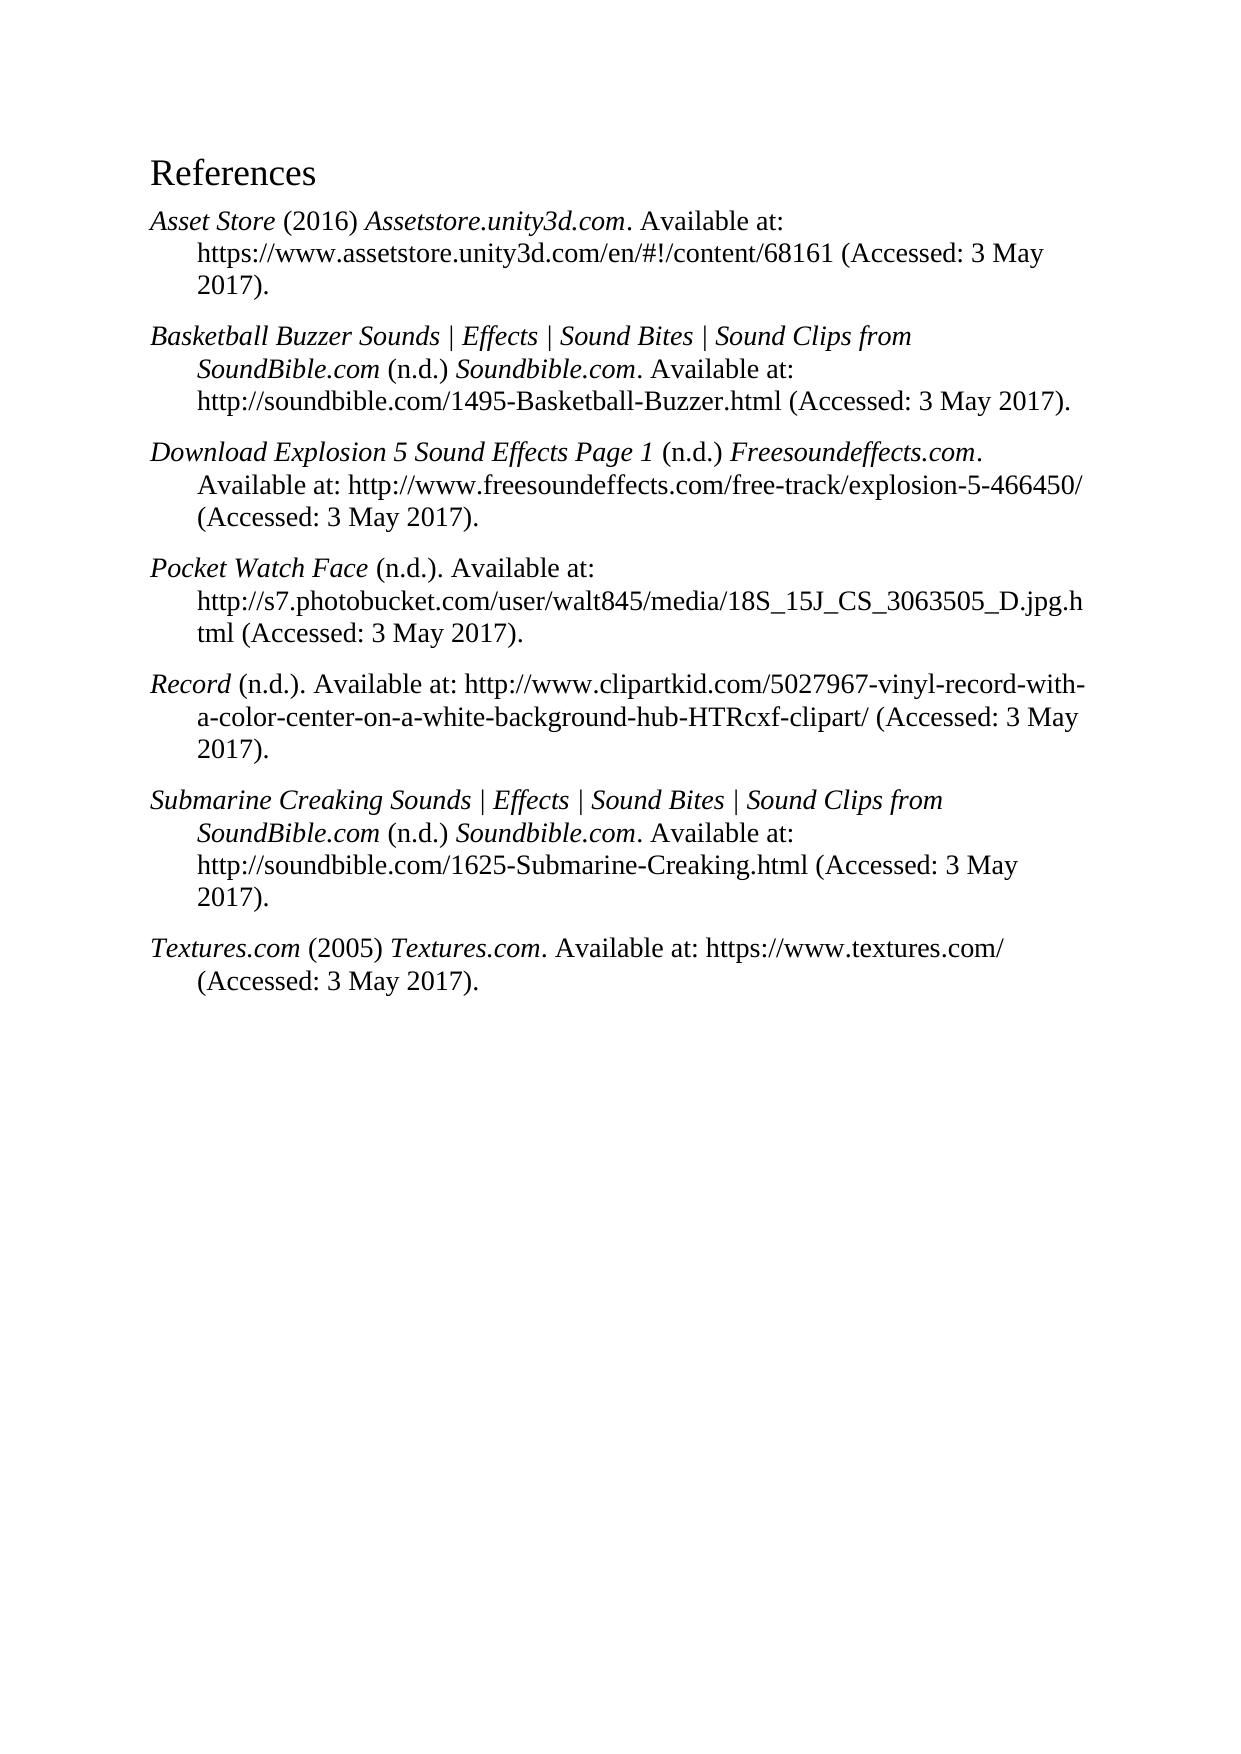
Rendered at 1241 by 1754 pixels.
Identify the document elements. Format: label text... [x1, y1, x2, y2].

text Pocket Watch Face (n.d.). Available at: http://s7.photobucket.com/user/walt845/media/18S_15J_CS_3063505_D.jpg.html (Accessed: 3 May 2017). [150, 551, 1090, 648]
text Submarine Creaking Sounds | Effects | Sound Bites | Sound Clips from SoundBible.com (n.d.) Soundbible.com. Available at: http://soundbible.com/1625-Submarine-Creaking.html (Accessed: 3 May 2017). [150, 783, 1090, 913]
text Download Explosion 5 Sound Effects Page 1 (n.d.) Freesoundeffects.com. Available at: http://www.freesoundeffects.com/free-track/explosion-5-466450/ (Accessed: 3 May 2017). [150, 435, 1090, 533]
text Asset Store (2016) Assetstore.unity3d.com. Available at: https://www.assetstore.unity3d.com/en/#!/content/68161 (Accessed: 3 May 2017). [150, 203, 1090, 301]
text Basketball Buzzer Sounds | Effects | Sound Bites | Sound Clips from SoundBible.com (n.d.) Soundbible.com. Available at: http://soundbible.com/1495-Basketball-Buzzer.html (Accessed: 3 May 2017). [150, 319, 1090, 417]
text Record (n.d.). Available at: http://www.clipartkid.com/5027967-vinyl-record-with-a-color-center-on-a-white-background-hub-HTRcxf-clipart/ (Accessed: 3 May 2017). [150, 667, 1090, 764]
text References [150, 150, 1090, 193]
text Textures.com (2005) Textures.com. Available at: https://www.textures.com/ (Accessed: 3 May 2017). [150, 932, 1090, 996]
